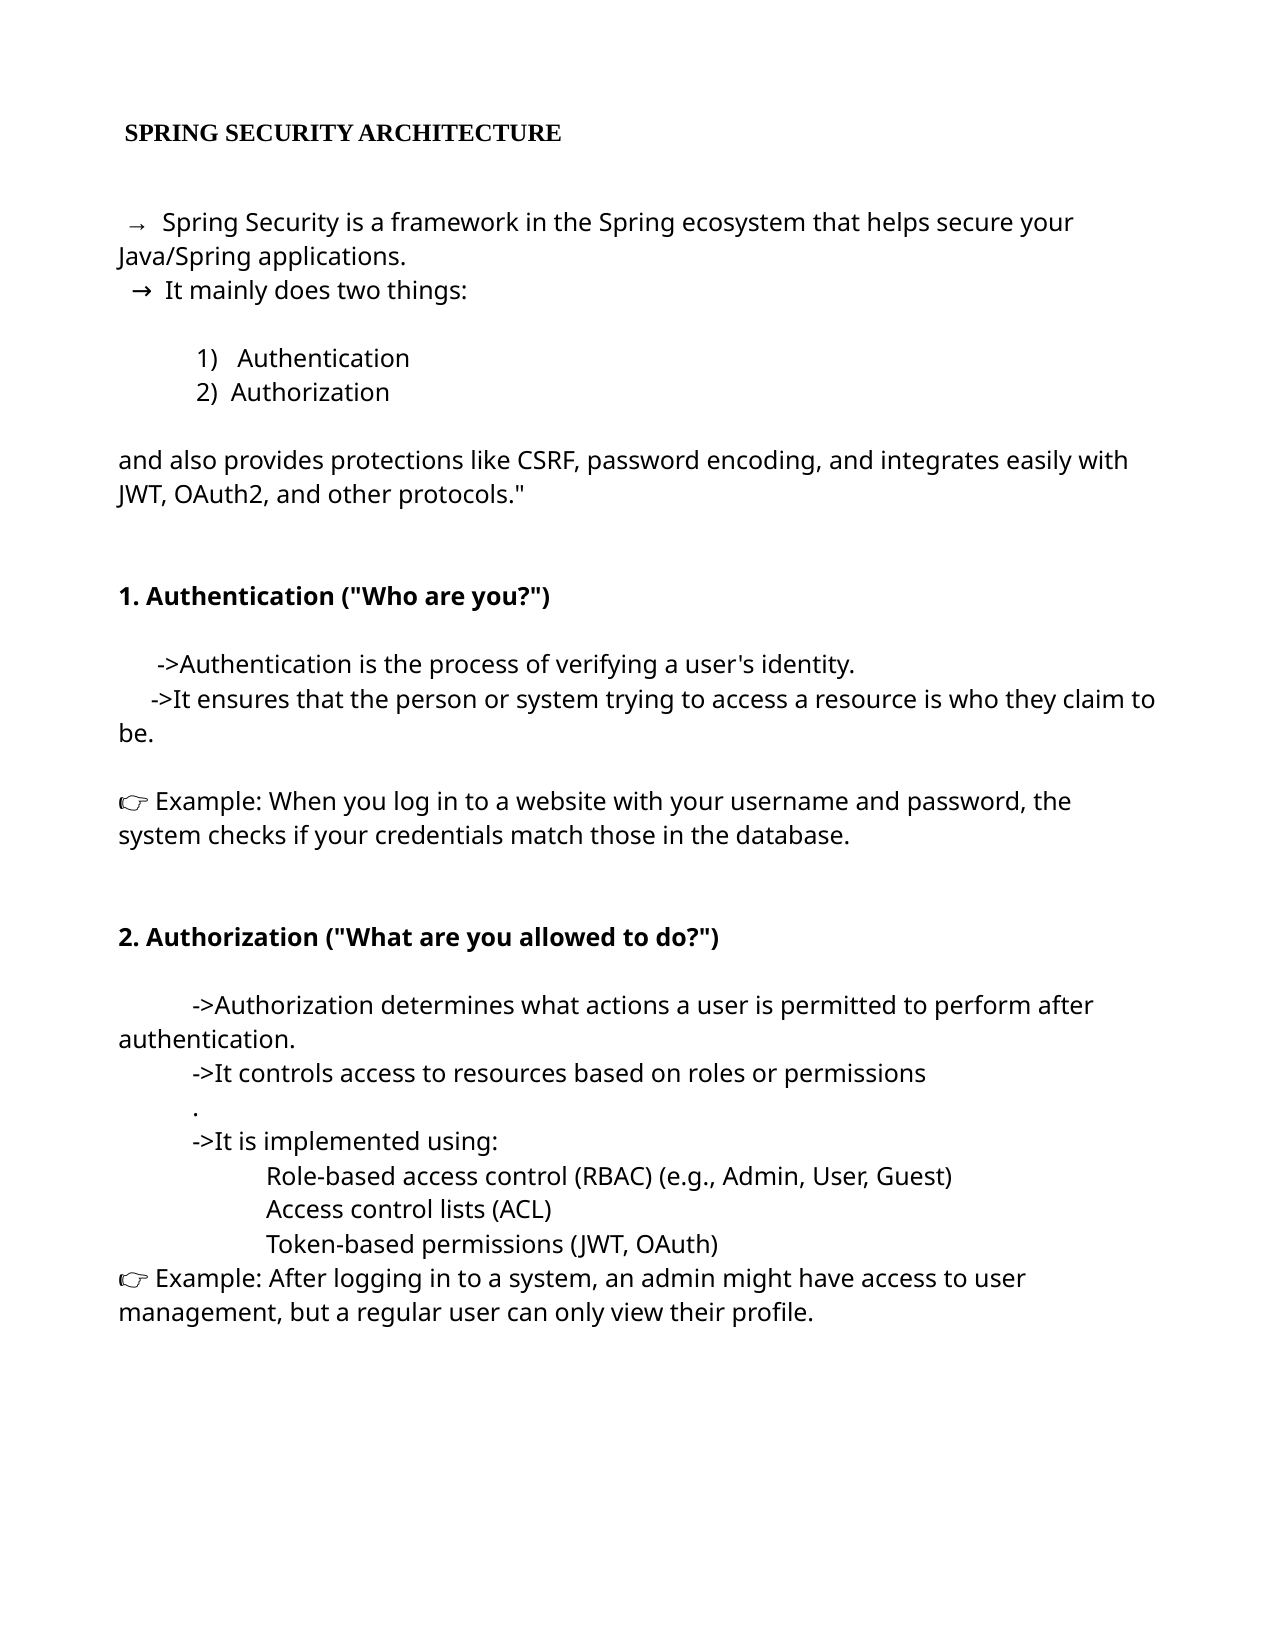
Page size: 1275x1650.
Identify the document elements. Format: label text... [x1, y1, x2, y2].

text 👉 Example: When you log in to a website with your username and password, the system checks if your credentials match those in the database. [118, 783, 1157, 852]
text ->It controls access to resources based on roles or permissions . [118, 1056, 1157, 1124]
text 1) Authentication [118, 341, 1157, 375]
text → It mainly does two things: [118, 272, 1157, 307]
text ->It ensures that the person or system trying to access a resource is who they claim to be. [118, 681, 1157, 749]
text ->Authentication is the process of verifying a user's identity. [118, 647, 1157, 681]
text Role-based access control (RBAC) (e.g., Admin, User, Guest) [118, 1158, 1157, 1192]
text ->It is implemented using: [118, 1124, 1157, 1158]
text 👉 Example: After logging in to a system, an admin might have access to user management, but a regular user can only view their profile. [118, 1260, 1157, 1328]
text 1. Authentication ("Who are you?") [118, 579, 1157, 613]
text Token-based permissions (JWT, OAuth) [118, 1226, 1157, 1260]
text → Spring Security is a framework in the Spring ecosystem that helps secure your Java/Spring applications. [118, 204, 1157, 272]
text 2. Authorization ("What are you allowed to do?") [118, 920, 1157, 954]
text Access control lists (ACL) [118, 1192, 1157, 1226]
text SPRING SECURITY ARCHITECTURE [118, 118, 1157, 176]
text and also provides protections like CSRF, password encoding, and integrates easily with JWT, OAuth2, and other protocols." [118, 443, 1157, 511]
text ->Authorization determines what actions a user is permitted to perform after authentication. [118, 988, 1157, 1056]
text 2) Authorization [118, 375, 1157, 409]
